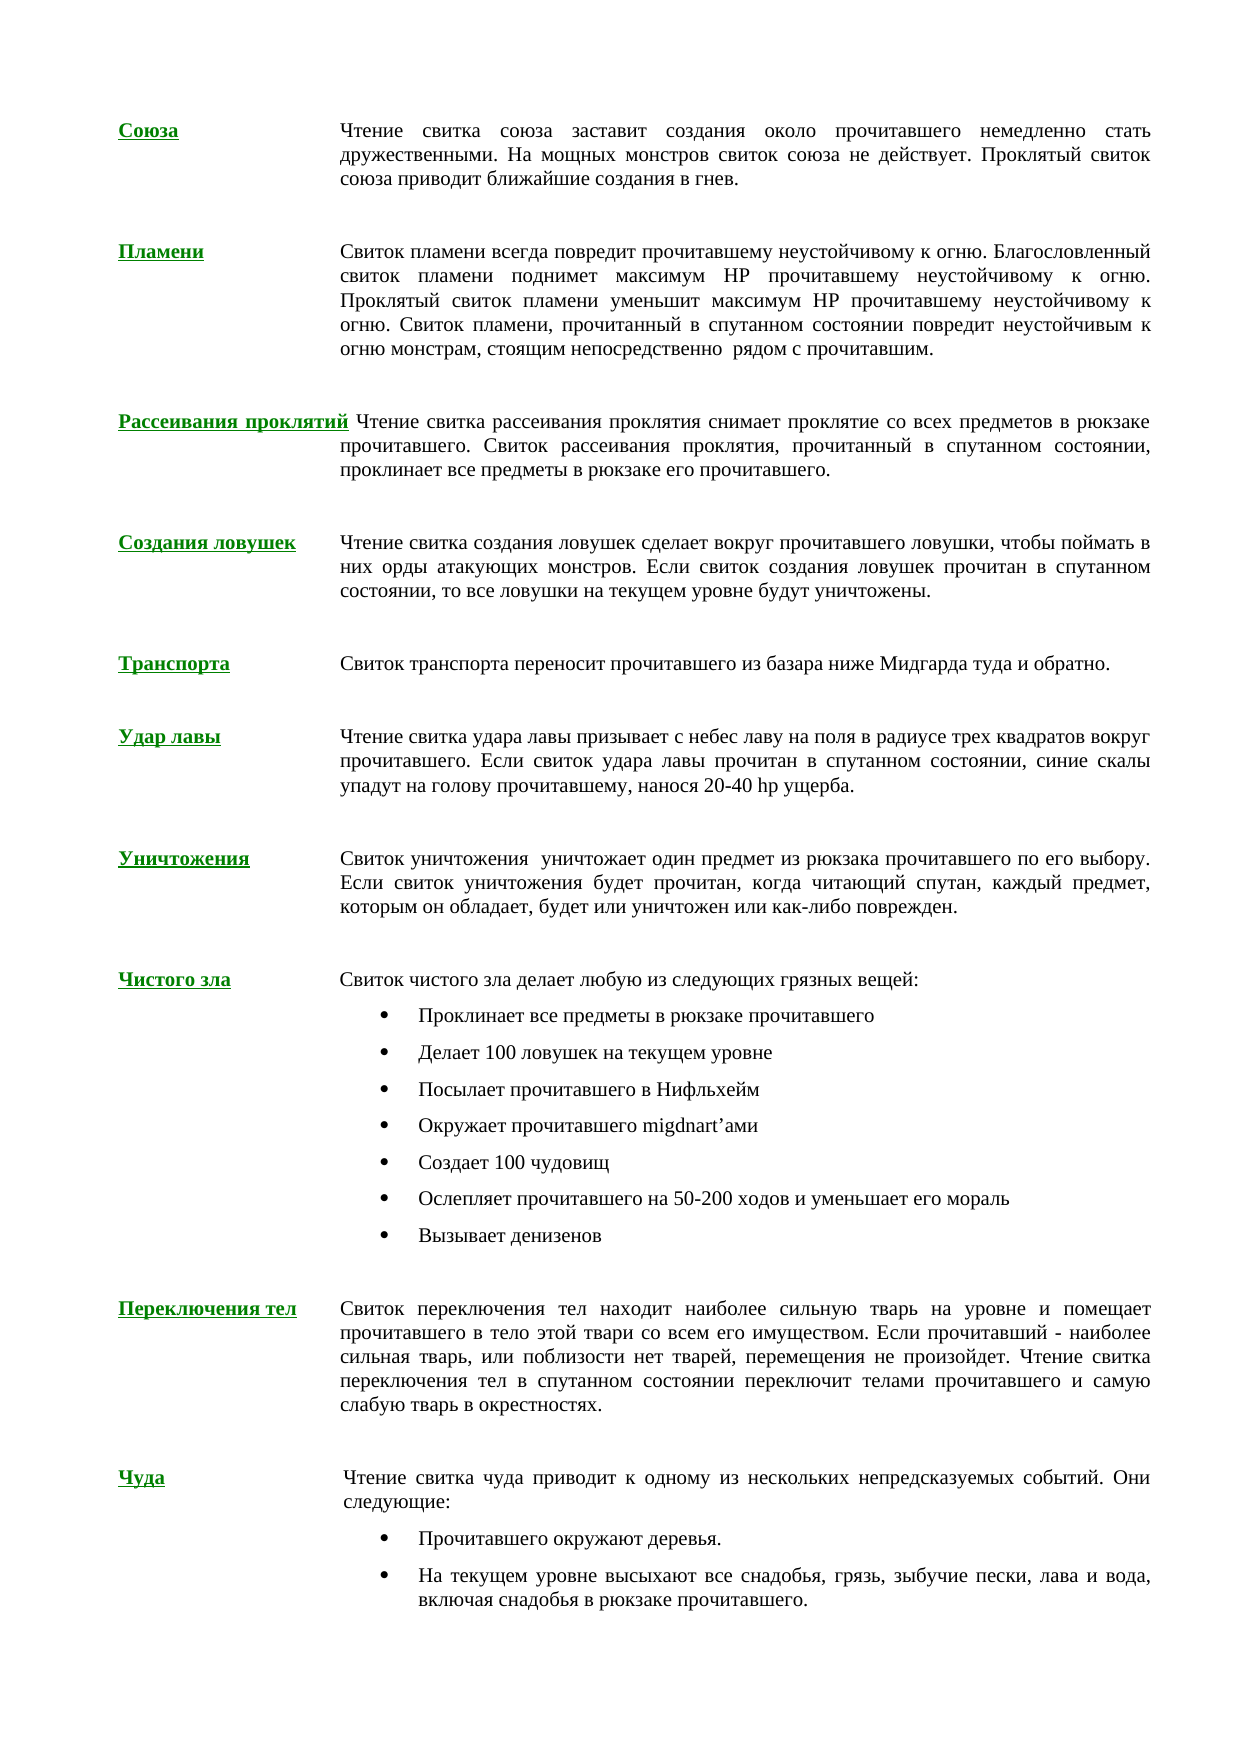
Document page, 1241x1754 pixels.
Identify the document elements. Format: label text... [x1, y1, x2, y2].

list Проклинает все предметы в рюкзаке прочитавшего [381, 1003, 1152, 1027]
text Союза Чтение свитка союза заставит создания около прочитавшего немедленно стать дружественными. На мощных монстров свиток союза не действует. Проклятый свиток союза приводит ближайшие создания в гнев. [118, 118, 1152, 190]
list Ослепляет прочитавшего на 50-200 ходов и уменьшает его мораль [381, 1186, 1152, 1210]
list Окружает прочитавшего migdnart’ами [381, 1113, 1152, 1137]
text Уничтожения Свиток уничтожения уничтожает один предмет из рюкзака прочитавшего по его выбору. Если свиток уничтожения будет прочитан, когда читающий спутан, каждый предмет, которым он обладает, будет или уничтожен или как-либо поврежден. [118, 846, 1152, 918]
list Вызывает денизенов [381, 1223, 1152, 1247]
text Создания ловушек Чтение свитка создания ловушек сделает вокруг прочитавшего ловушки, чтобы поймать в них орды атакующих монстров. Если свиток создания ловушек прочитан в спутанном состоянии, то все ловушки на текущем уровне будут уничтожены. [118, 530, 1152, 602]
text Переключения тел Свиток переключения тел находит наиболее сильную тварь на уровне и помещает прочитавшего в тело этой твари со всем его имуществом. Если прочитавший - наиболее сильная тварь, или поблизости нет тварей, перемещения не произойдет. Чтение свитка переключения тел в спутанном состоянии переключит телами прочитавшего и самую слабую тварь в окрестностях. [118, 1296, 1152, 1416]
list Прочитавшего окружают деревья. [381, 1526, 1152, 1550]
text Чуда Чтение свитка чуда приводит к одному из нескольких непредсказуемых событий. Они следующие: [118, 1465, 1152, 1513]
list Создает 100 чудовищ [381, 1150, 1152, 1174]
list Делает 100 ловушек на текущем уровне [381, 1040, 1152, 1064]
text Пламени Свиток пламени всегда повредит прочитавшему неустойчивому к огню. Благословленный свиток пламени поднимет максимум HP прочитавшему неустойчивому к огню. Проклятый свиток пламени уменьшит максимум HP прочитавшему неустойчивому к огню. Свиток пламени, прочитанный в спутанном состоянии повредит неустойчивым к огню монстрам, стоящим непосредственно рядом с прочитавшим. [118, 239, 1152, 360]
text Транспорта Свиток транспорта переносит прочитавшего из базара ниже Мидгарда туда и обратно. [118, 651, 1152, 675]
text Чистого зла Свиток чистого зла делает любую из следующих грязных вещей: [118, 967, 1152, 991]
list На текущем уровне высыхают все снадобья, грязь, зыбучие пески, лава и вода, включая снадобья в рюкзаке прочитавшего. [381, 1562, 1152, 1611]
text Удар лавы Чтение свитка удара лавы призывает с небес лаву на поля в радиусе трех квадратов вокруг прочитавшего. Если свиток удара лавы прочитан в спутанном состоянии, синие скалы упадут на голову прочитавшему, нанося 20-40 hp ущерба. [118, 724, 1152, 797]
list Посылает прочитавшего в Нифльхейм [381, 1077, 1152, 1101]
text Рассеивания проклятий Чтение свитка рассеивания проклятия снимает проклятие со всех предметов в рюкзаке прочитавшего. Свиток рассеивания проклятия, прочитанный в спутанном состоянии, проклинает все предметы в рюкзаке его прочитавшего. [118, 409, 1152, 481]
